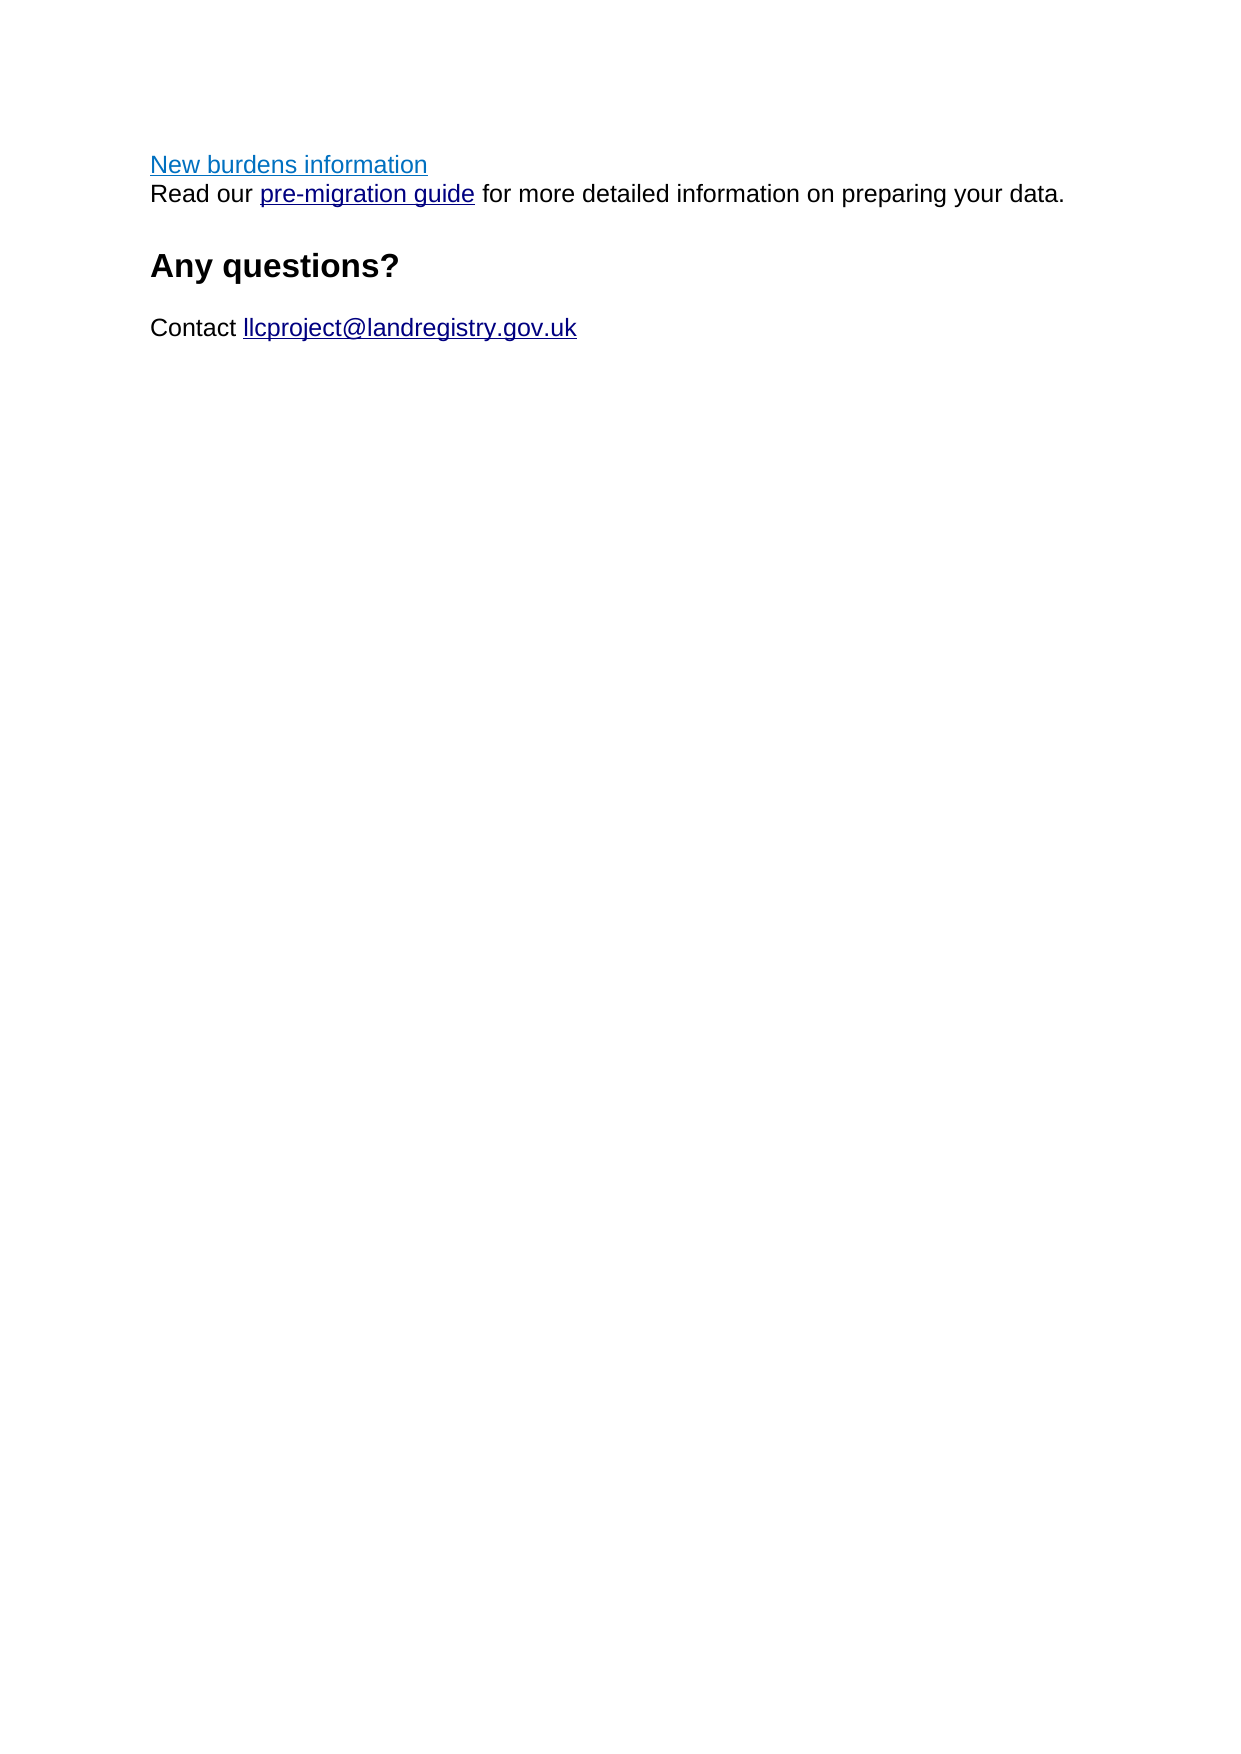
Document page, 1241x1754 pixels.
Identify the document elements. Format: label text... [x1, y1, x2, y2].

text Read our pre-migration guide for more detailed information on preparing your data. [150, 179, 1090, 207]
text Contact llcproject@landregistry.gov.uk [150, 313, 1090, 342]
text New burdens information [150, 150, 1090, 179]
text Any questions? [150, 246, 1090, 284]
